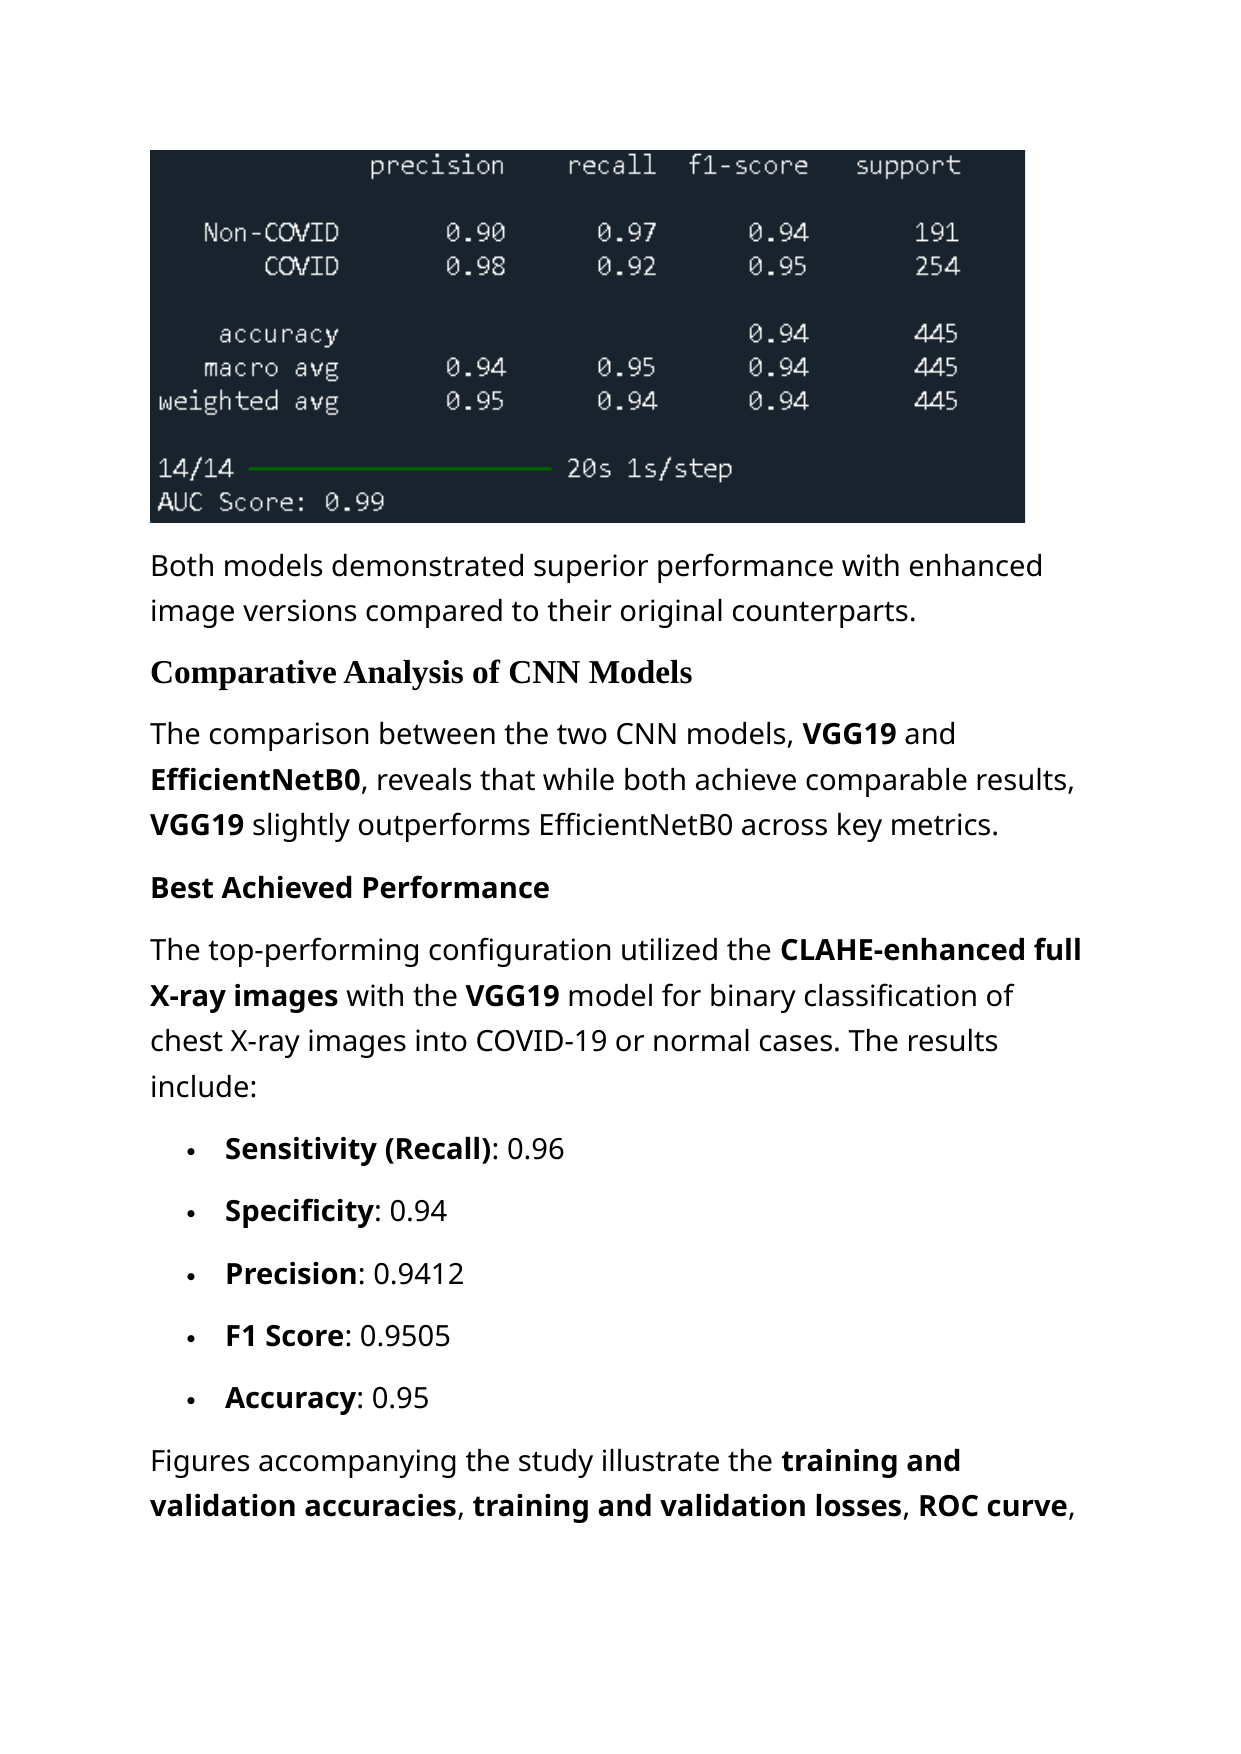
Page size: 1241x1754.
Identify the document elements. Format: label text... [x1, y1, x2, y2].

list Precision: 0.9412 [187, 1253, 1090, 1293]
text Best Achieved Performance [150, 867, 1090, 907]
text Comparative Analysis of CNN Models [150, 653, 1090, 691]
list Sensitivity (Recall): 0.96 [187, 1128, 1090, 1168]
list Specificity: 0.94 [187, 1191, 1090, 1230]
list F1 Score: 0.9505 [187, 1315, 1090, 1355]
text Figures accompanying the study illustrate the training and validation accuracies, training and validation losses, ROC curve, [150, 1440, 1090, 1525]
text The comparison between the two CNN models, VGG19 and EfficientNetB0, reveals that while both achieve comparable results, VGG19 slightly outperforms EfficientNetB0 across key metrics. [150, 713, 1090, 844]
list Accuracy: 0.95 [187, 1378, 1090, 1417]
text Both models demonstrated superior performance with enhanced image versions compared to their original counterparts. [150, 545, 1090, 630]
text The top-performing configuration utilized the CLAHE-enhanced full X-ray images with the VGG19 model for binary classification of chest X-ray images into COVID-19 or normal cases. The results include: [150, 929, 1090, 1106]
